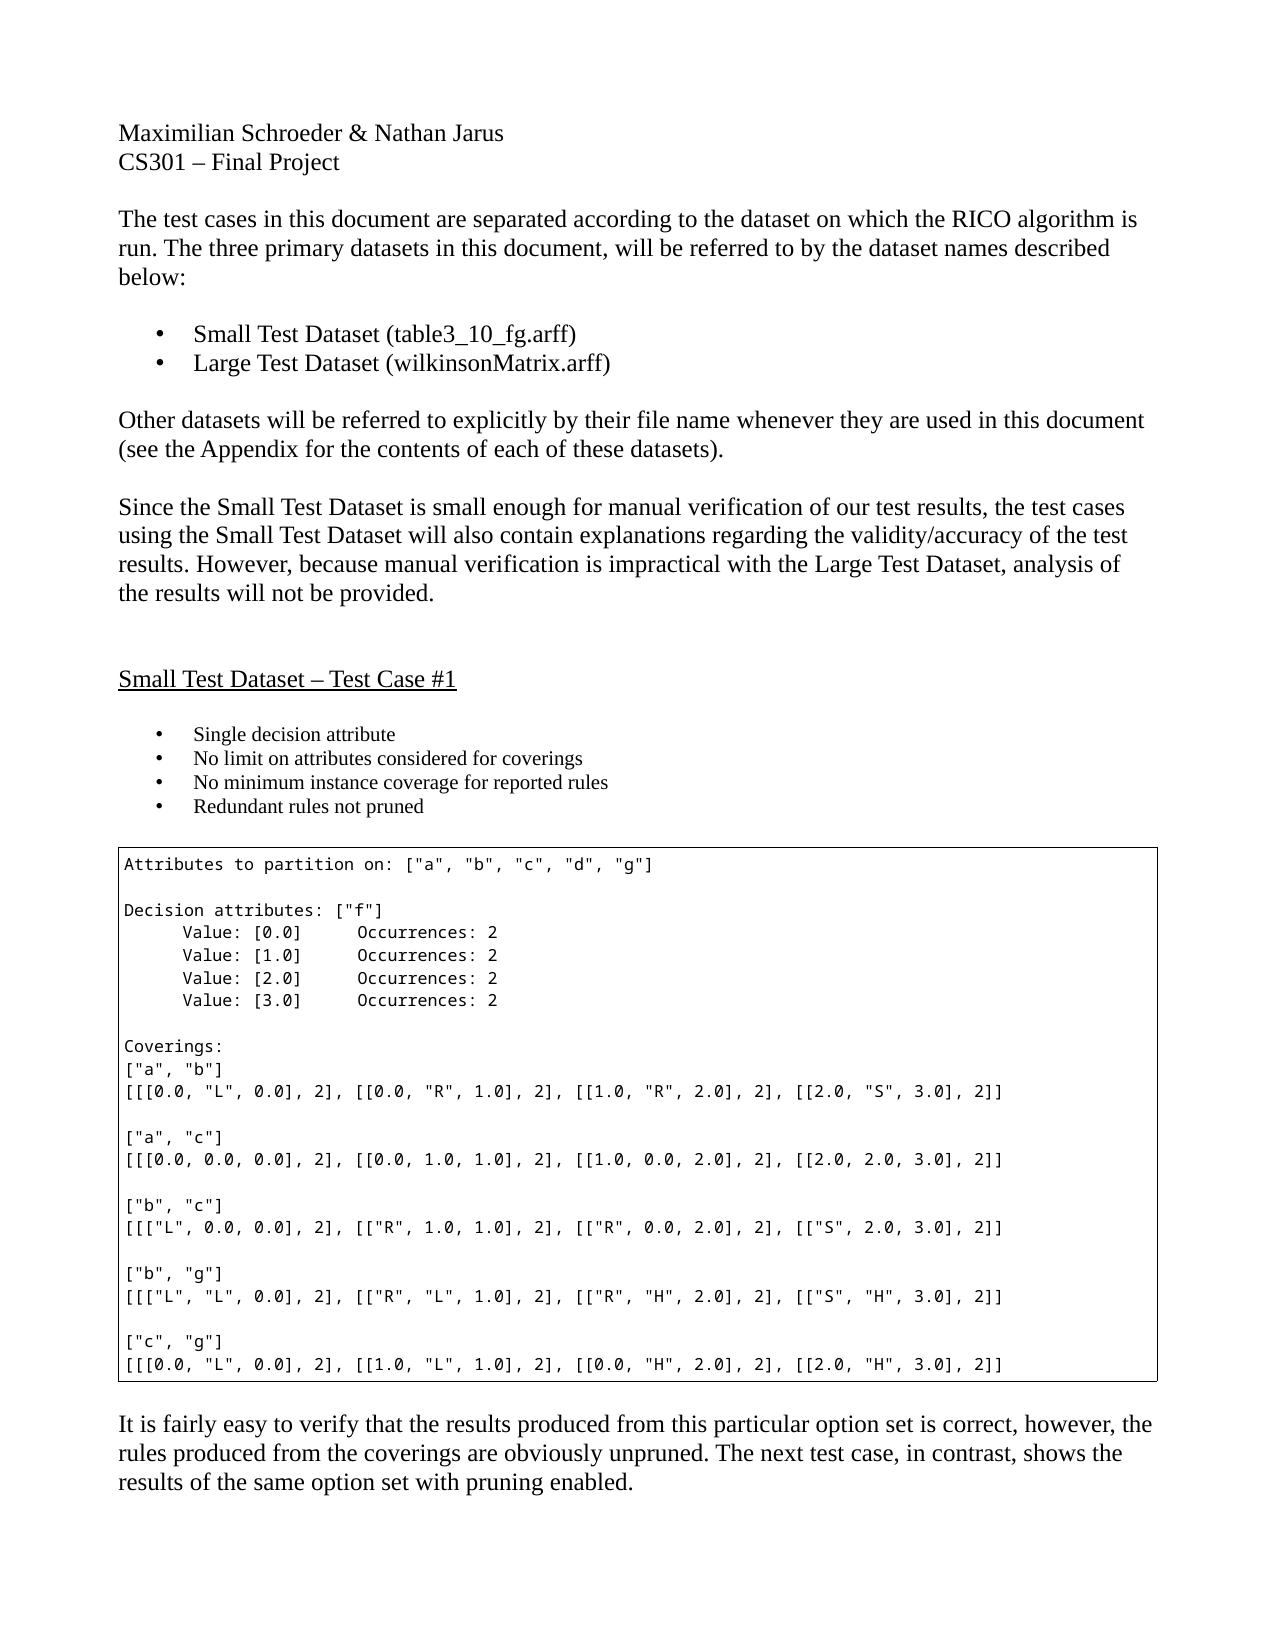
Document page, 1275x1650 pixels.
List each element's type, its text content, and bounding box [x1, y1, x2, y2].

list Large Test Dataset (wilkinsonMatrix.arff) [156, 348, 1157, 377]
list No limit on attributes considered for coverings [156, 746, 1157, 770]
text Maximilian Schroeder & Nathan Jarus [118, 118, 1157, 147]
list Small Test Dataset (table3_10_fg.arff) [156, 319, 1157, 348]
table_header Attributes to partition on: ["a", "b", "c", "d", "g"] Decision attributes: ["f"] Value: [0.0] Occurrences: 2 Value: [1.0] Occurrences: 2 Value: [2.0] Occurrences: 2 Value: [3.0] Occurrences: 2 Coverings: ["a", "b"] [[[0.0, "L", 0.0], 2], [[0.0, "R", 1.0], 2], [[1.0, "R", 2.0], 2], [[2.0, "S", 3.0], 2]] ["a", "c"] [[[0.0, 0.0, 0.0], 2], [[0.0, 1.0, 1.0], 2], [[1.0, 0.0, 2.0], 2], [[2.0, 2.0, 3.0], 2]] ["b", "c"] [[["L", 0.0, 0.0], 2], [["R", 1.0, 1.0], 2], [["R", 0.0, 2.0], 2], [["S", 2.0, 3.0], 2]] ["b", "g"] [[["L", "L", 0.0], 2], [["R", "L", 1.0], 2], [["R", "H", 2.0], 2], [["S", "H", 3.0], 2]] ["c", "g"] [[[0.0, "L", 0.0], 2], [[1.0, "L", 1.0], 2], [[0.0, "H", 2.0], 2], [[2.0, "H", 3.0], 2]] [119, 848, 1157, 1381]
text The test cases in this document are separated according to the dataset on which the RICO algorithm is run. The three primary datasets in this document, will be referred to by the dataset names described below: [118, 204, 1157, 291]
text Small Test Dataset – Test Case #1 [118, 664, 1157, 693]
text CS301 – Final Project [118, 147, 1157, 176]
text Since the Small Test Dataset is small enough for manual verification of our test results, the test cases using the Small Test Dataset will also contain explanations regarding the validity/accuracy of the test results. However, because manual verification is impractical with the Large Test Dataset, analysis of the results will not be provided. [118, 492, 1157, 607]
list Single decision attribute [156, 722, 1157, 746]
text Other datasets will be referred to explicitly by their file name whenever they are used in this document (see the Appendix for the contents of each of these datasets). [118, 406, 1157, 463]
list Redundant rules not pruned [156, 794, 1157, 818]
text It is fairly easy to verify that the results produced from this particular option set is correct, however, the rules produced from the coverings are obviously unpruned. The next test case, in contrast, shows the results of the same option set with pruning enabled. [118, 1409, 1157, 1496]
list No minimum instance coverage for reported rules [156, 770, 1157, 794]
